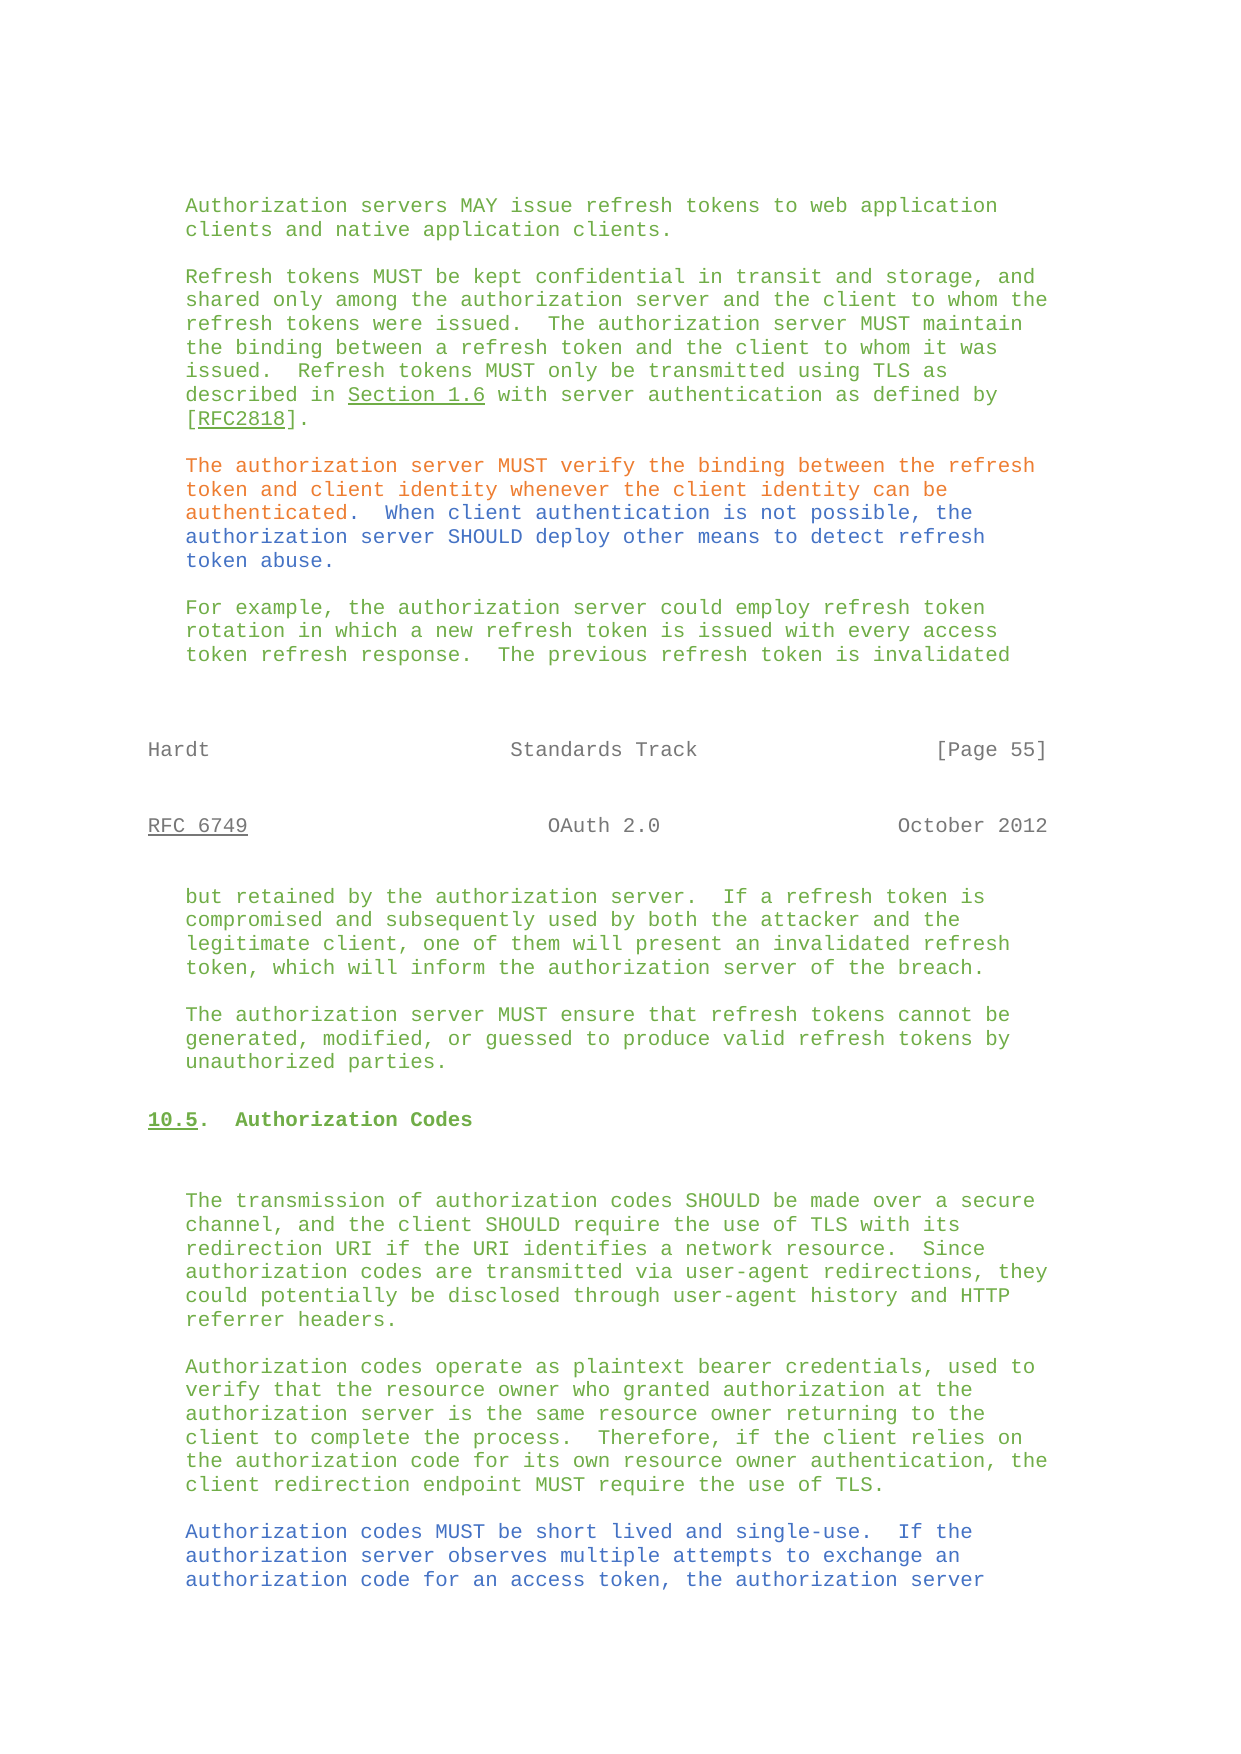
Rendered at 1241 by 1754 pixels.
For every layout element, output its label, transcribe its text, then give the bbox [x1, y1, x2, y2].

text token and client identity whenever the client identity can be [148, 479, 1093, 502]
text compromised and subsequently used by both the attacker and the [148, 909, 1093, 933]
text client redirection endpoint MUST require the use of TLS. [148, 1474, 1093, 1498]
text token refresh response. The previous refresh token is invalidated [148, 644, 1093, 668]
text channel, and the client SHOULD require the use of TLS with its [148, 1214, 1093, 1238]
text client to complete the process. Therefore, if the client relies on [148, 1427, 1093, 1450]
text Hardt Standards Track [Page 55] [148, 739, 1093, 762]
text could potentially be disclosed through user-agent history and HTTP [148, 1285, 1093, 1308]
text The authorization server MUST ensure that refresh tokens cannot be [148, 1004, 1093, 1028]
text the authorization code for its own resource owner authentication, the [148, 1450, 1093, 1474]
text token, which will inform the authorization server of the breach. [148, 957, 1093, 980]
text authorization codes are transmitted via user-agent redirections, they [148, 1261, 1093, 1285]
text issued. Refresh tokens MUST only be transmitted using TLS as [148, 360, 1093, 384]
text redirection URI if the URI identifies a network resource. Since [148, 1238, 1093, 1261]
text generated, modified, or guessed to produce valid refresh tokens by [148, 1028, 1093, 1051]
text authorization server SHOULD deploy other means to detect refresh [148, 526, 1093, 549]
text The authorization server MUST verify the binding between the refresh [148, 455, 1093, 479]
text [RFC2818]. [148, 408, 1093, 431]
text Refresh tokens MUST be kept confidential in transit and storage, and [148, 266, 1093, 289]
text legitimate client, one of them will present an invalidated refresh [148, 933, 1093, 957]
text For example, the authorization server could employ refresh token [148, 597, 1093, 621]
text 10.5. Authorization Codes [148, 1109, 1093, 1133]
text but retained by the authorization server. If a refresh token is [148, 886, 1093, 909]
text verify that the resource owner who granted authorization at the [148, 1379, 1093, 1403]
text referrer headers. [148, 1308, 1093, 1332]
text authenticated. When client authentication is not possible, the [148, 502, 1093, 526]
text The transmission of authorization codes SHOULD be made over a secure [148, 1190, 1093, 1214]
text Authorization codes MUST be short lived and single-use. If the [148, 1521, 1093, 1545]
text refresh tokens were issued. The authorization server MUST maintain [148, 313, 1093, 337]
text Authorization codes operate as plaintext bearer credentials, used to [148, 1356, 1093, 1379]
text authorization code for an access token, the authorization server [148, 1569, 1093, 1592]
text shared only among the authorization server and the client to whom the [148, 289, 1093, 313]
text the binding between a refresh token and the client to whom it was [148, 337, 1093, 360]
text authorization server is the same resource owner returning to the [148, 1403, 1093, 1427]
text token abuse. [148, 549, 1093, 573]
text RFC 6749 OAuth 2.0 October 2012 [148, 815, 1093, 838]
text authorization server observes multiple attempts to exchange an [148, 1545, 1093, 1569]
text rotation in which a new refresh token is issued with every access [148, 621, 1093, 644]
text described in Section 1.6 with server authentication as defined by [148, 384, 1093, 408]
text unauthorized parties. [148, 1051, 1093, 1075]
text Authorization servers MAY issue refresh tokens to web application [148, 195, 1093, 218]
text clients and native application clients. [148, 218, 1093, 242]
